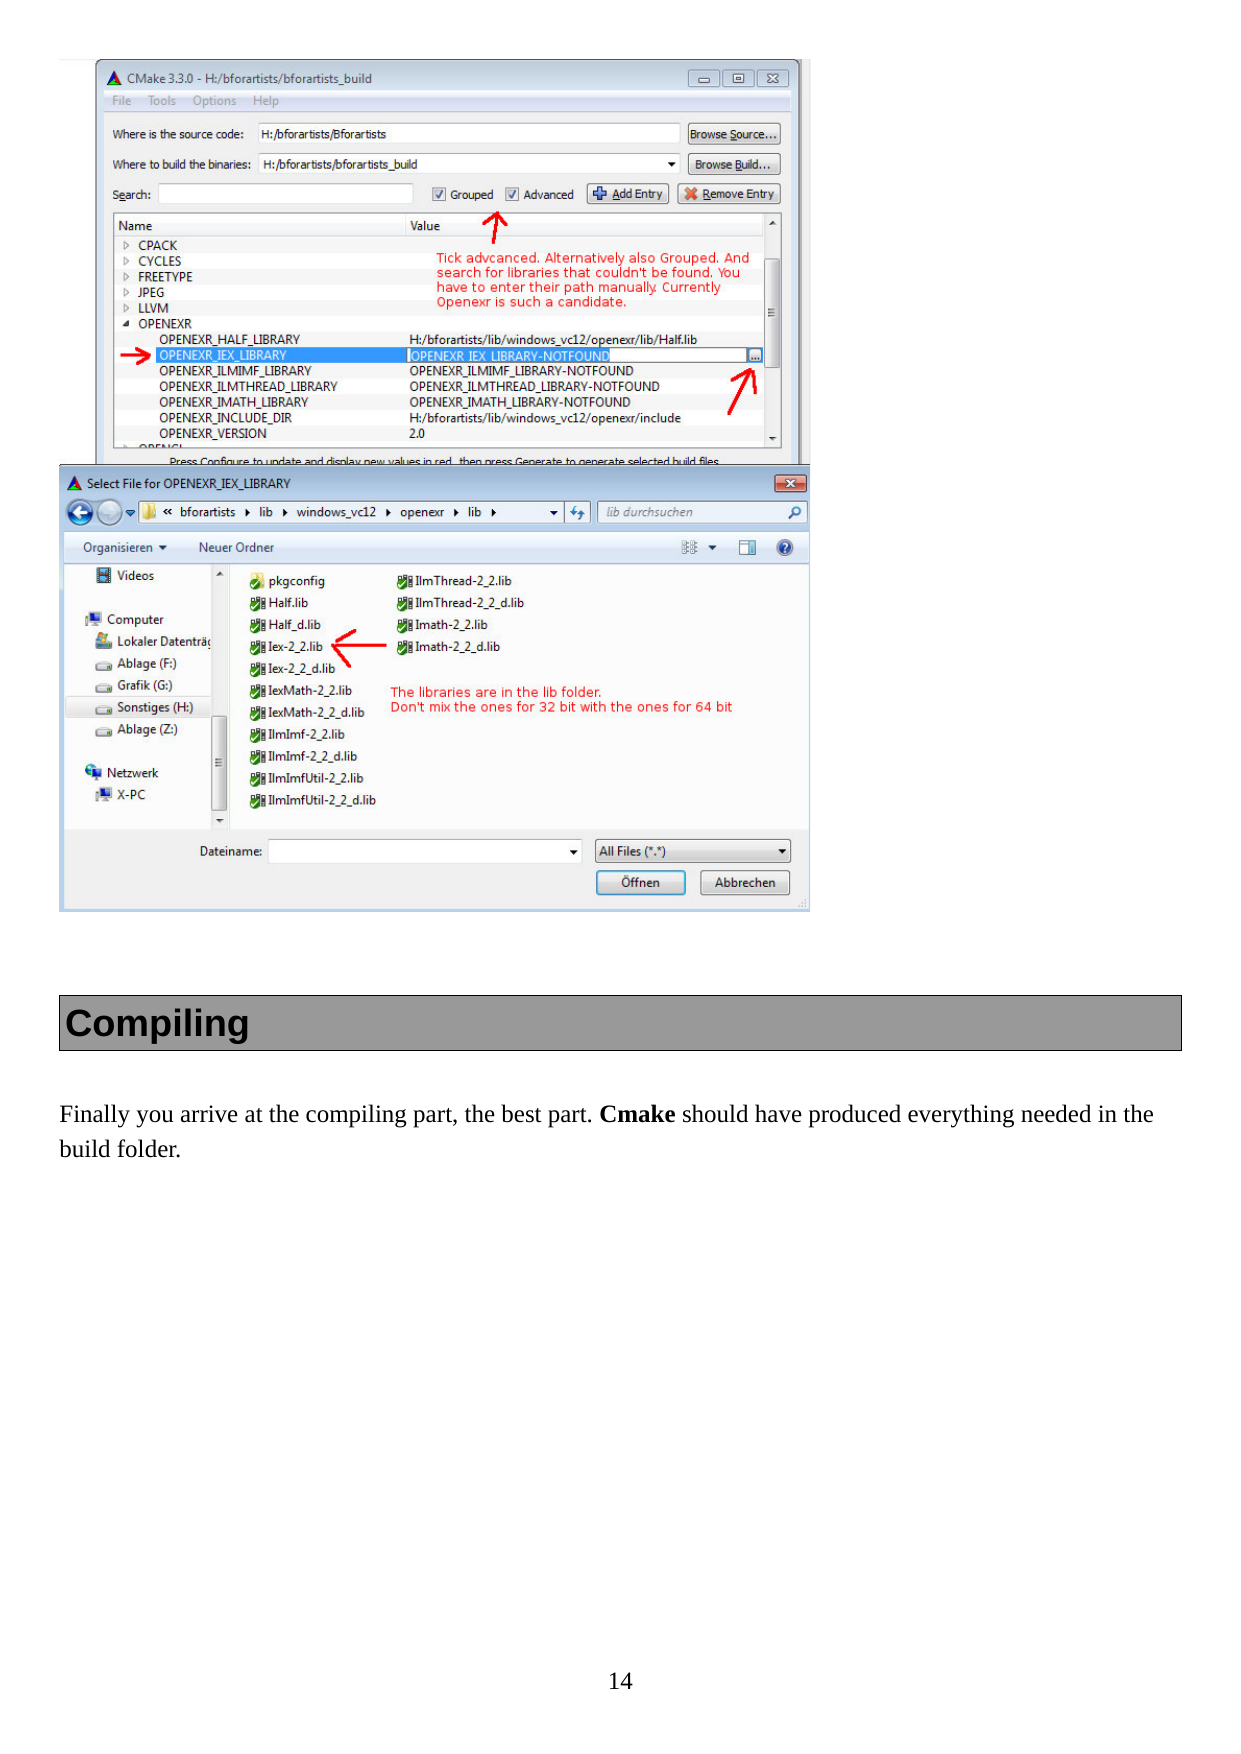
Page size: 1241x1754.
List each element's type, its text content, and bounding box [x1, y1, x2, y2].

table_header Compiling [60, 996, 1181, 1050]
picture [59, 59, 811, 912]
text Finally you arrive at the compiling part, the best part. Cmake should have produced everything needed in the build folder. [59, 1099, 1181, 1163]
